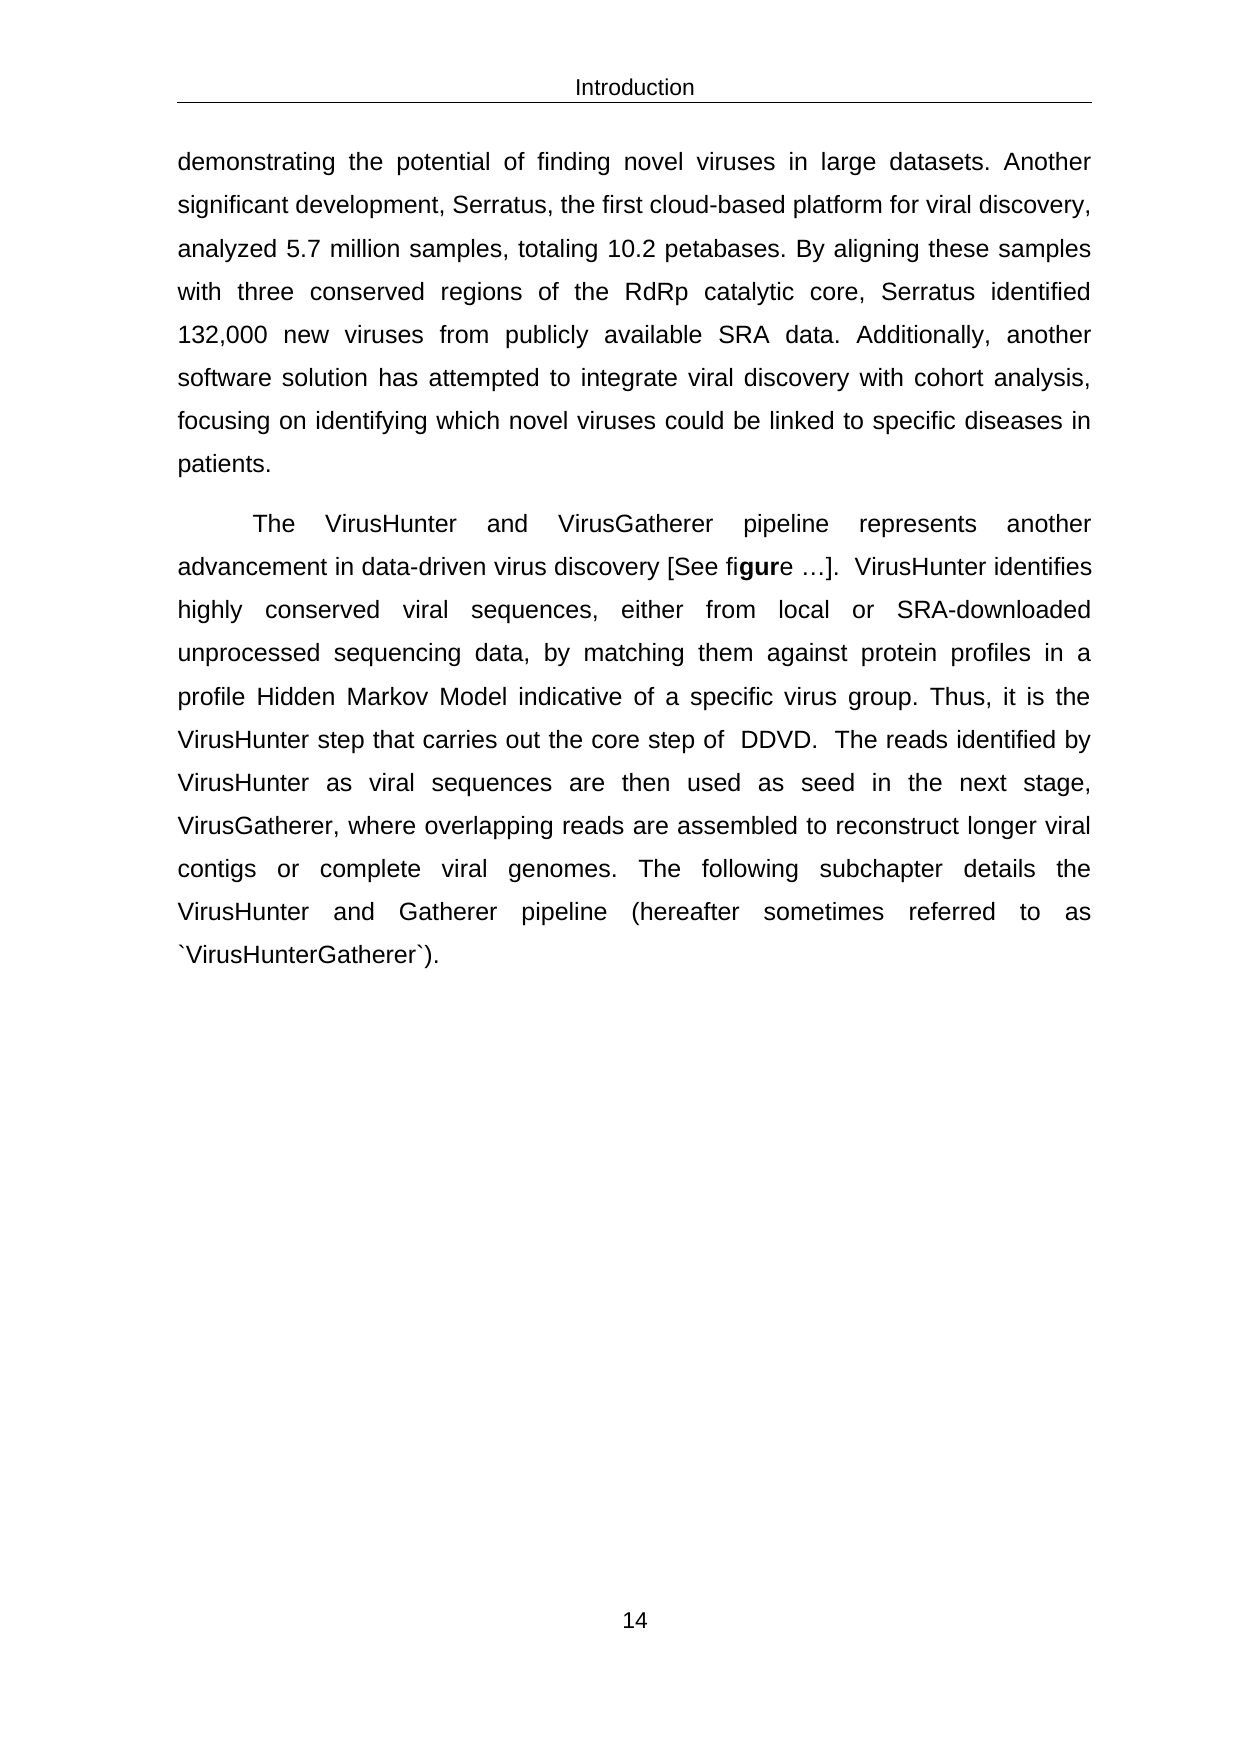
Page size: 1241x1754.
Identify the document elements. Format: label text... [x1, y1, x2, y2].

text demonstrating the potential of finding novel viruses in large datasets. Another significant development, Serratus, the first cloud-based platform for viral discovery, analyzed 5.7 million samples, totaling 10.2 petabases. By aligning these samples with three conserved regions of the RdRp catalytic core, Serratus identified 132,000 new viruses from publicly available SRA data. Additionally, another software solution has attempted to integrate viral discovery with cohort analysis, focusing on identifying which novel viruses could be linked to specific diseases in patients. [177, 147, 1092, 478]
text The VirusHunter and VirusGatherer pipeline represents another advancement in data-driven virus discovery [See figure …]. VirusHunter identifies highly conserved viral sequences, either from local or SRA-downloaded unprocessed sequencing data, by matching them against protein profiles in a profile Hidden Markov Model indicative of a specific virus group. Thus, it is the VirusHunter step that carries out the core step of DDVD. The reads identified by VirusHunter as viral sequences are then used as seed in the next stage, VirusGatherer, where overlapping reads are assembled to reconstruct longer viral contigs or complete viral genomes. The following subchapter details the VirusHunter and Gatherer pipeline (hereafter sometimes referred to as `VirusHunterGatherer`). [177, 509, 1092, 969]
